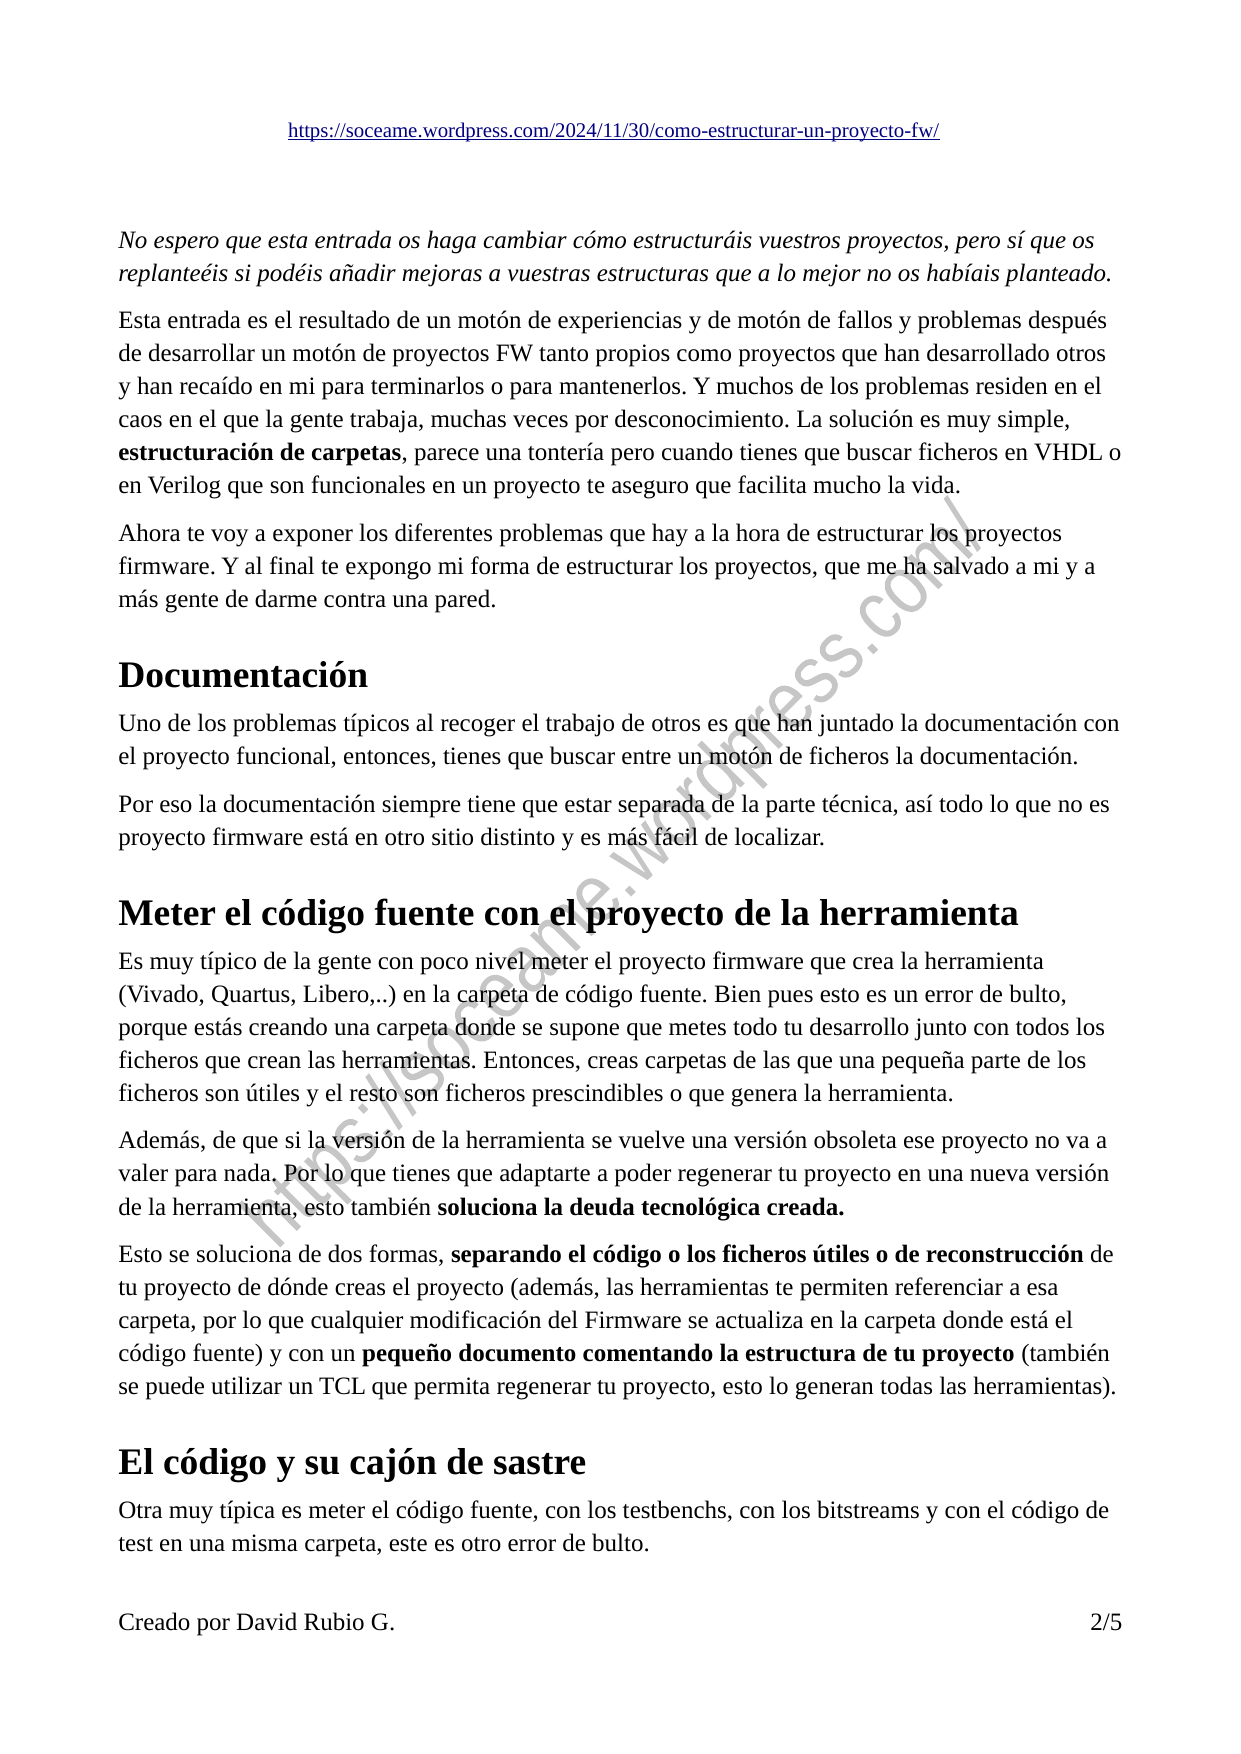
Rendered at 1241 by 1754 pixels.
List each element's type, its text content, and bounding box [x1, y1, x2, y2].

text Esto se soluciona de dos formas, separando el código o los ficheros útiles o de reconstrucción de tu proyecto de dónde creas el proyecto (además, las herramientas te permiten referenciar a esa carpeta, por lo que cualquier modificación del Firmware se actualiza en la carpeta donde está el código fuente) y con un pequeño documento comentando la estructura de tu proyecto (también se puede utilizar un TCL que permita regenerar tu proyecto, esto lo generan todas las herramientas). [118, 1239, 1122, 1400]
text Esta entrada es el resultado de un motón de experiencias y de motón de fallos y problemas después de desarrollar un motón de proyectos FW tanto propios como proyectos que han desarrollado otros y han recaído en mi para terminarlos o para mantenerlos. Y muchos de los problemas residen en el caos en el que la gente trabaja, muchas veces por desconocimiento. La solución es muy simple, estructuración de carpetas, parece una tontería pero cuando tienes que buscar ficheros en VHDL o en Verilog que son funcionales en un proyecto te aseguro que facilita mucho la vida. [118, 305, 1122, 499]
text Uno de los problemas típicos al recoger el trabajo de otros es que han juntado la documentación con el proyecto funcional, entonces, tienes que buscar entre un motón de ficheros la documentación. [118, 708, 1122, 770]
text Por eso la documentación siempre tiene que estar separada de la parte técnica, así todo lo que no es proyecto firmware está en otro sitio distinto y es más fácil de localizar. [118, 789, 690, 851]
text Ahora te voy a exponer los diferentes problemas que hay a la hora de estructurar los proyectos firmware. Y al final te expongo mi forma de estructurar los proyectos, que me ha salvado a mi y a más gente de darme contra una pared. [118, 518, 1122, 613]
subtitle El código y su cajón de sastre [118, 1440, 1122, 1483]
text Por eso la documentación siempre tiene que estar separada de la parte técnica, así todo lo que no es proyecto firmware está en otro sitio distinto y es más fácil de localizar. [658, 789, 1122, 851]
text No espero que esta entrada os haga cambiar cómo estructuráis vuestros proyectos, pero sí que os replanteéis si podéis añadir mejoras a vuestras estructuras que a lo mejor no os habíais planteado. [118, 225, 1122, 286]
subtitle Meter el código fuente con el proyecto de la herramienta [592, 890, 1122, 933]
subtitle Documentación [118, 652, 1122, 696]
text Es muy típico de la gente con poco nivel meter el proyecto firmware que crea la herramienta (Vivado, Quartus, Libero,..) en la carpeta de código fuente. Bien pues esto es un error de bulto, porque estás creando una carpeta donde se supone que metes todo tu desarrollo junto con todos los ficheros que crean las herramientas. Entonces, creas carpetas de las que una pequeña parte de los ficheros son útiles y el resto son ficheros prescindibles o que genera la herramienta. [118, 946, 1122, 1107]
text Además, de que si la versión de la herramienta se vuelve una versión obsoleta ese proyecto no va a valer para nada. Por lo que tienes que adaptarte a poder regenerar tu proyecto en una nueva versión de la herramienta, esto también soluciona la deuda tecnológica creada. [118, 1126, 1122, 1220]
text Otra muy típica es meter el código fuente, con los testbenchs, con los bitstreams y con el código de test en una misma carpeta, este es otro error de bulto. [118, 1495, 1122, 1557]
subtitle Meter el código fuente con el proyecto de la herramienta [118, 890, 587, 933]
